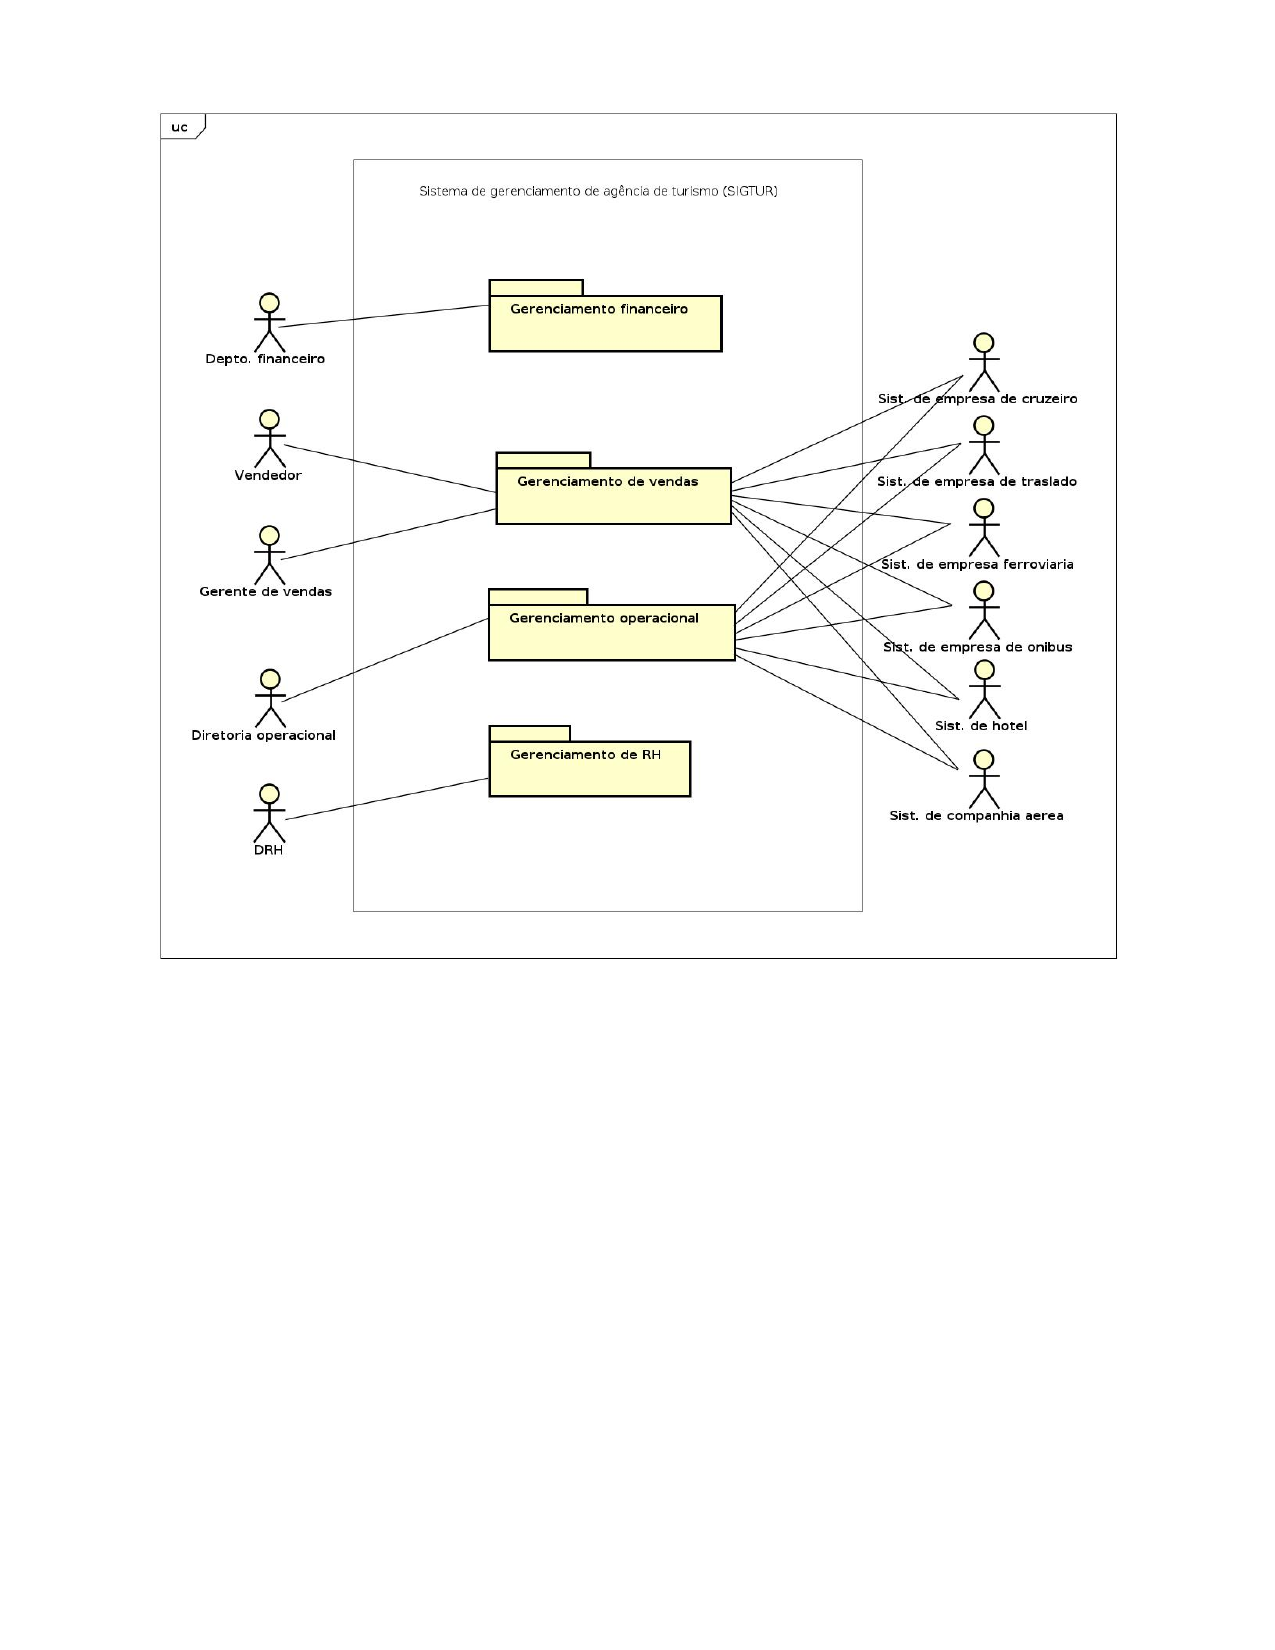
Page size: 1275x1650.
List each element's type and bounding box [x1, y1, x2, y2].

picture [150, 103, 1125, 968]
